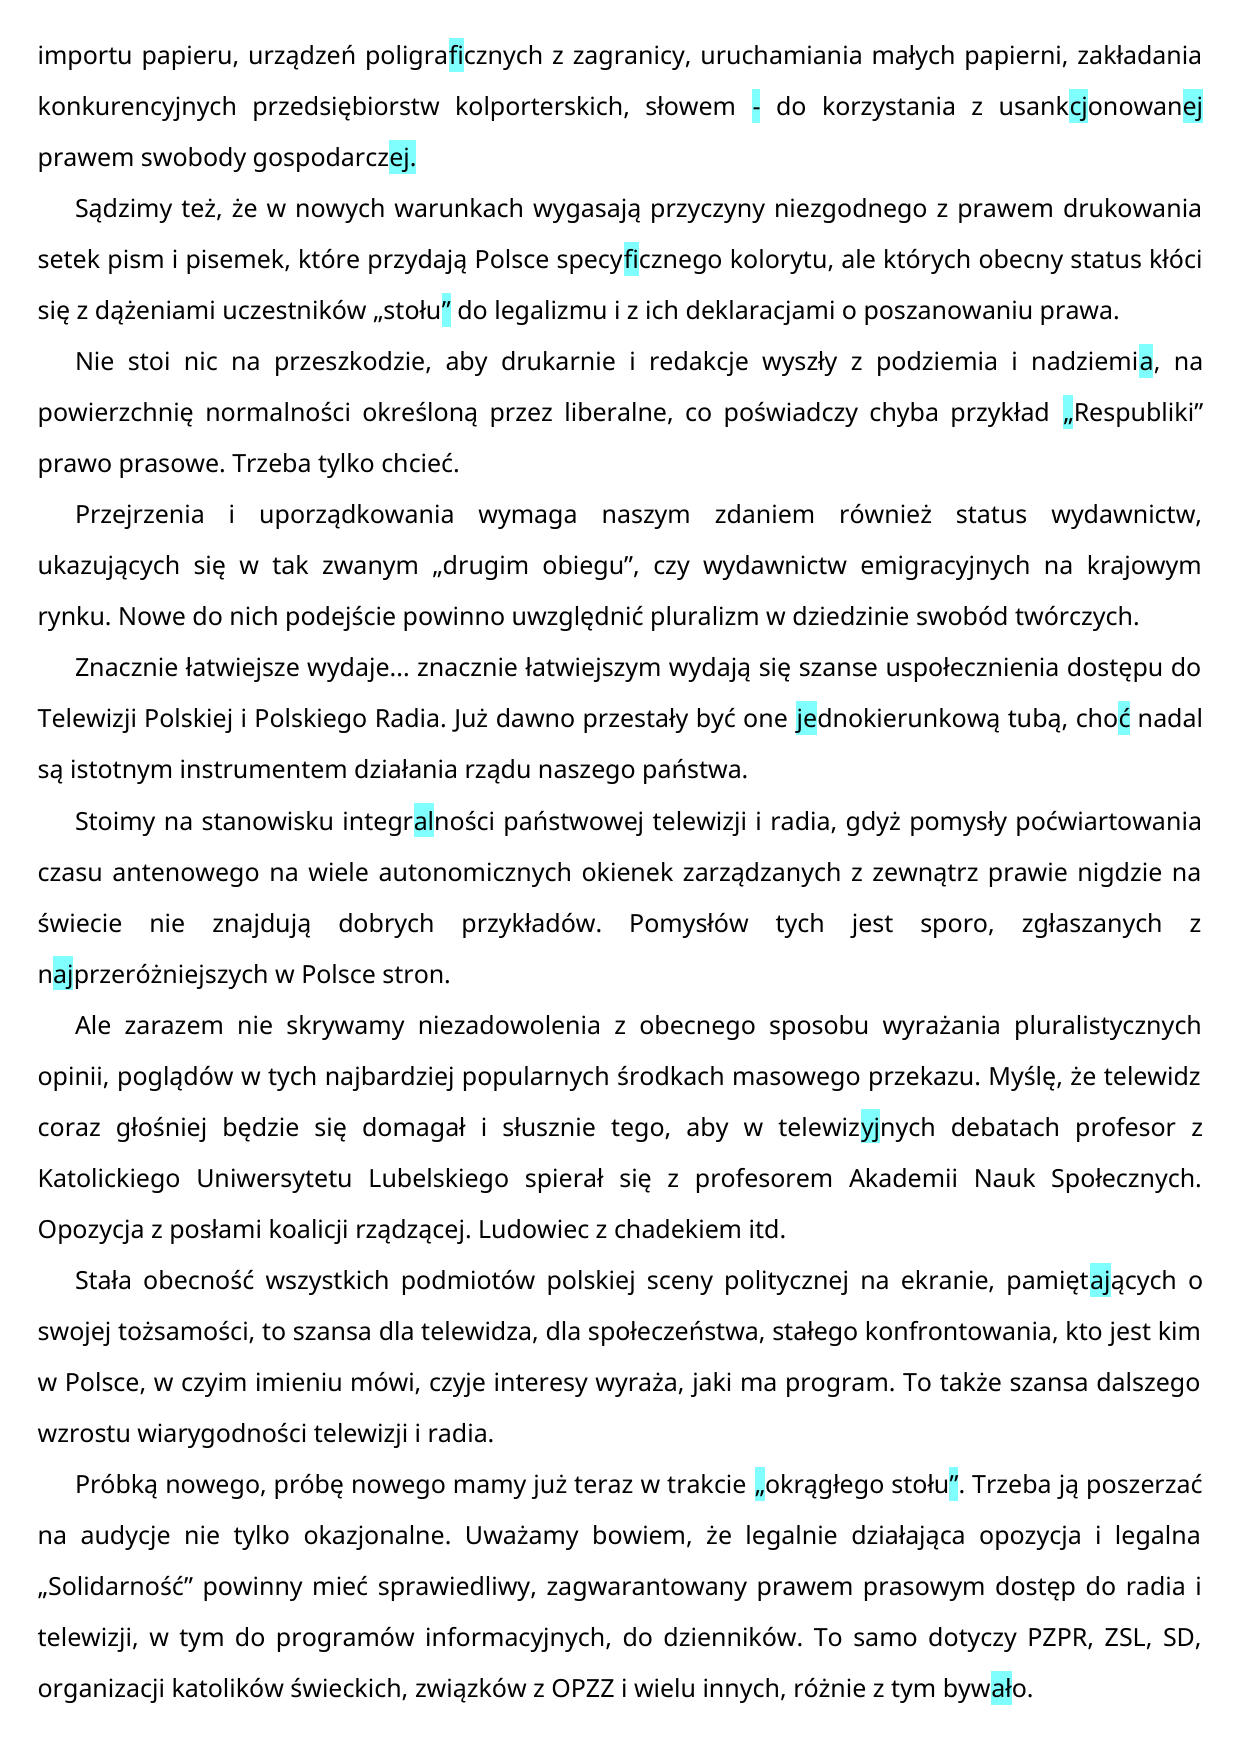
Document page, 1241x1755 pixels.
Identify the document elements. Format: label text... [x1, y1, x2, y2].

text Znacznie łatwiejsze wydaje... znacznie łatwiejszym wydają się szanse uspołecznienia dostępu do Telewizji Polskiej i Polskiego Radia. Już dawno przestały być one jednokierunkową tubą, choć nadal są istotnym instrumentem działania rządu naszego państwa. [37, 650, 1203, 786]
text Stała obecność wszystkich podmiotów polskiej sceny politycznej na ekranie, pamiętających o swojej tożsamości, to szansa dla telewidza, dla społeczeństwa, stałego konfrontowania, kto jest kim w Polsce, w czyim imieniu mówi, czyje interesy wyraża, jaki ma program. To także szansa dalszego wzrostu wiarygodności telewizji i radia. [37, 1262, 1203, 1450]
text Przejrzenia i uporządkowania wymaga naszym zdaniem również status wydawnictw, ukazujących się w tak zwanym „drugim obiegu”, czy wydawnictw emigracyjnych na krajowym rynku. Nowe do nich podejście powinno uwzględnić pluralizm w dziedzinie swobód twórczych. [37, 497, 1203, 633]
text Próbką nowego, próbę nowego mamy już teraz w trakcie „okrągłego stołu”. Trzeba ją poszerzać na audycje nie tylko okazjonalne. Uważamy bowiem, że legalnie działająca opozycja i legalna „Solidarność” powinny mieć sprawiedliwy, zagwarantowany prawem prasowym dostęp do radia i telewizji, w tym do programów informacyjnych, do dzienników. To samo dotyczy PZPR, ZSL, SD, organizacji katolików świeckich, związków z OPZZ i wielu innych, różnie z tym bywało. [37, 1467, 1203, 1705]
text Stoimy na stanowisku integralności państwowej telewizji i radia, gdyż pomysły poćwiartowania czasu antenowego na wiele autonomicznych okienek zarządzanych z zewnątrz prawie nigdzie na świecie nie znajdują dobrych przykładów. Pomysłów tych jest sporo, zgłaszanych z najprzeróżniejszych w Polsce stron. [37, 803, 1203, 990]
text Nie stoi nic na przeszkodzie, aby drukarnie i redakcje wyszły z podziemia i nadziemia, na powierzchnię normalności określoną przez liberalne, co poświadczy chyba przykład „Respubliki” prawo prasowe. Trzeba tylko chcieć. [37, 344, 1203, 480]
text Sądzimy też, że w nowych warunkach wygasają przyczyny niezgodnego z prawem drukowania setek pism i pisemek, które przydają Polsce specyficznego kolorytu, ale których obecny status kłóci się z dążeniami uczestników „stołu” do legalizmu i z ich deklaracjami o poszanowaniu prawa. [37, 191, 1203, 327]
text Ale zarazem nie skrywamy niezadowolenia z obecnego sposobu wyrażania pluralistycznych opinii, poglądów w tych najbardziej popularnych środkach masowego przekazu. Myślę, że telewidz coraz głośniej będzie się domagał i słusznie tego, aby w telewizyjnych debatach profesor z Katolickiego Uniwersytetu Lubelskiego spierał się z profesorem Akademii Nauk Społecznych. Opozycja z posłami koalicji rządzącej. Ludowiec z chadekiem itd. [37, 1007, 1203, 1246]
text importu papieru, urządzeń poligraficznych z zagranicy, uruchamiania małych papierni, zakładania konkurencyjnych przedsiębiorstw kolporterskich, słowem - do korzystania z usankcjonowanej prawem swobody gospodarczej. [37, 37, 1203, 174]
